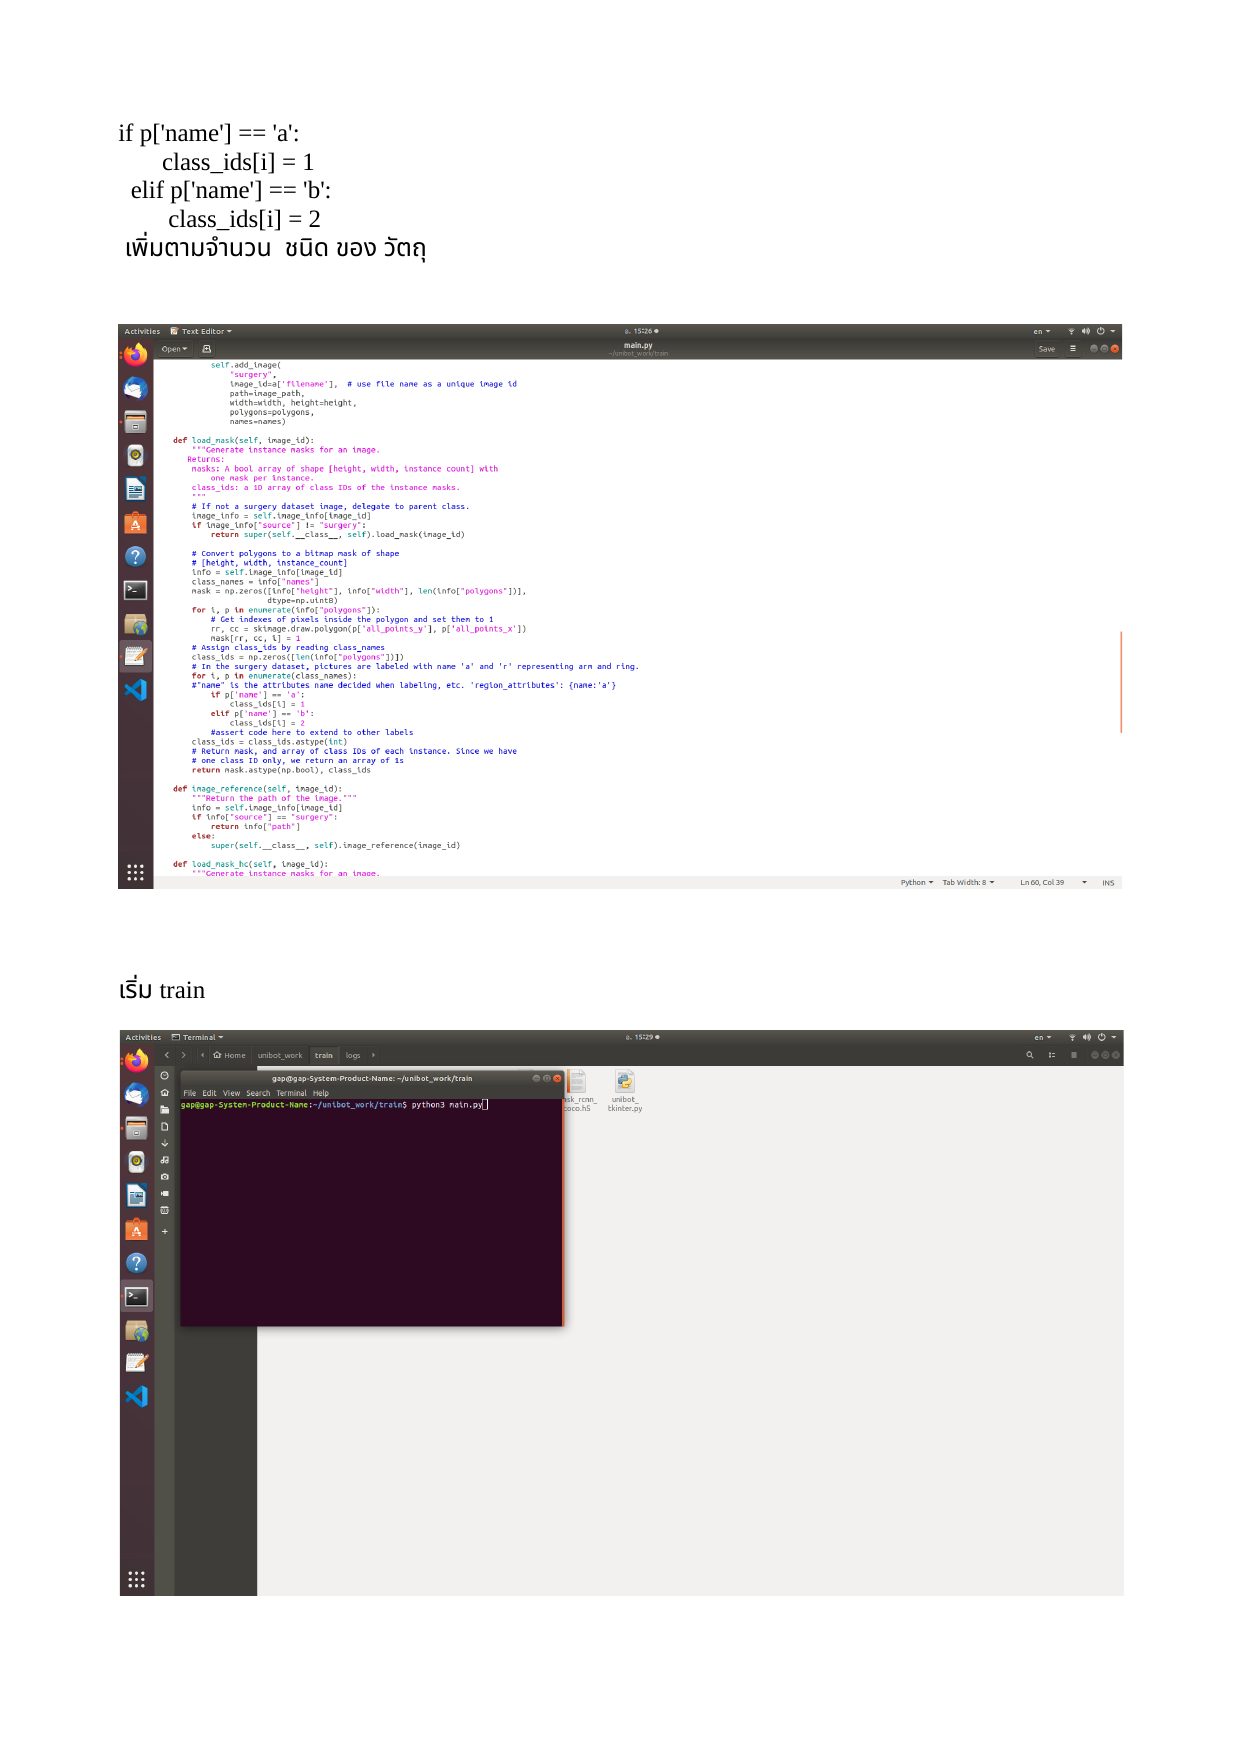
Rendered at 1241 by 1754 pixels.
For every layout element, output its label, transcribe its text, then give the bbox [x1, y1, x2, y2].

picture [119, 1030, 1124, 1596]
text class_ids[i] = 2 [118, 204, 1122, 233]
text class_ids[i] = 1 [118, 147, 1122, 176]
text เพิ่มตามจำนวน ชนิด ของ วัตถุ [118, 233, 1122, 267]
text elif p['name'] == 'b': [118, 176, 1122, 204]
text เริ่ม train [118, 975, 1122, 1009]
picture [118, 324, 1123, 889]
text if p['name'] == 'a': [118, 118, 1122, 147]
